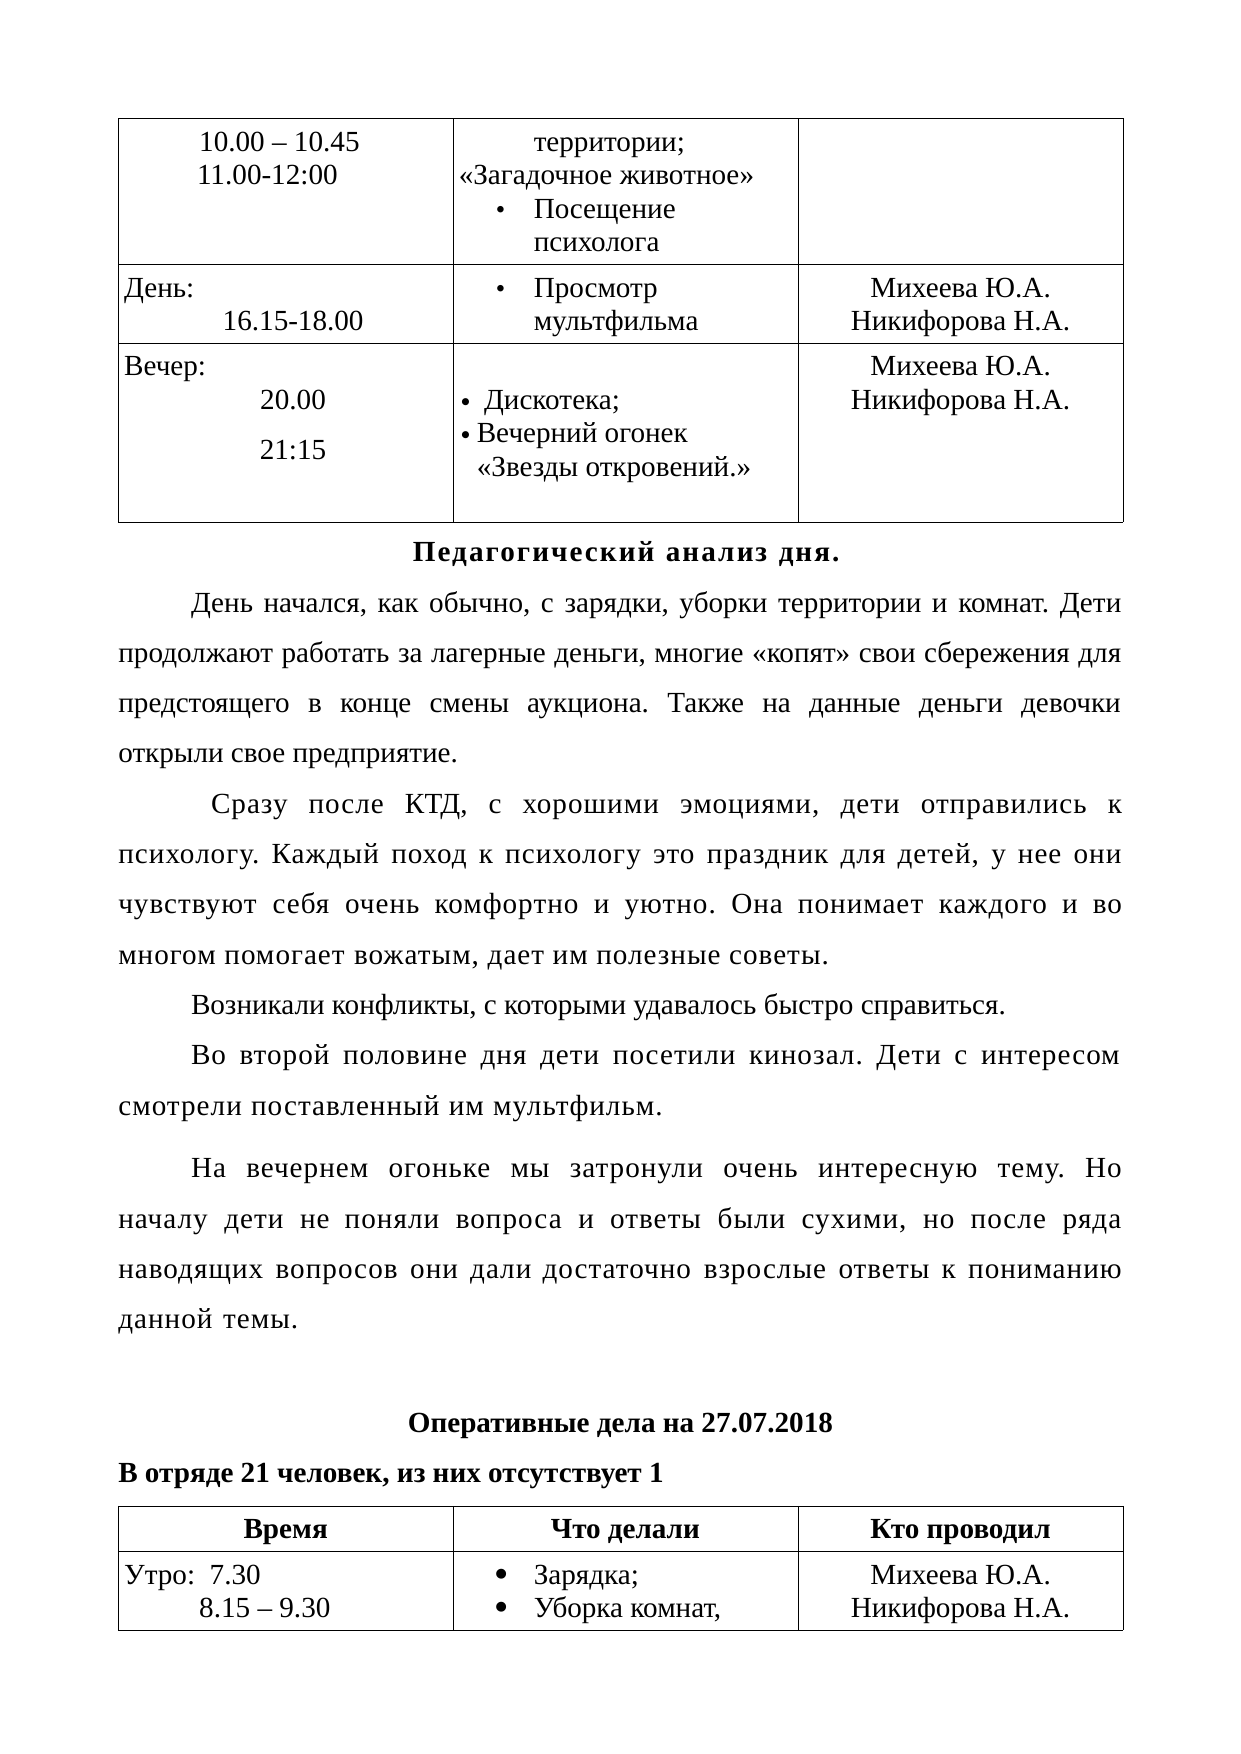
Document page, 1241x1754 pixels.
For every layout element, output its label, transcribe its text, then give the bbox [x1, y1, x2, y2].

table_cell День: 16.15-18.00 [119, 265, 453, 342]
table_cell Зарядка; Уборка комнат, [454, 1552, 798, 1630]
text Оперативные дела на 27.07.2018 [118, 1405, 1122, 1439]
text День начался, как обычно, с зарядки, уборки территории и комнат. Дети продолжают работать за лагерные деньги, многие «копят» свои сбережения для предстоящего в конце смены аукциона. Также на данные деньги девочки открыли свое предприятие. [118, 585, 1122, 769]
table_cell территории; «Загадочное животное» Посещение психолога [454, 119, 798, 264]
text В отряде 21 человек, из них отсутствует 1 [118, 1456, 1122, 1489]
table_cell Михеева Ю.А. Никифорова Н.А. [799, 1552, 1123, 1630]
text Сразу после КТД, с хорошими эмоциями, дети отправились к психологу. Каждый поход к психологу это праздник для детей, у нее они чувствуют себя очень комфортно и уютно. Она понимает каждого и во многом помогает вожатым, дает им полезные советы. [118, 786, 1122, 970]
table_header Кто проводил [799, 1507, 1123, 1551]
table_cell Михеева Ю.А. Никифорова Н.А. [799, 265, 1123, 342]
text На вечернем огоньке мы затронули очень интересную тему. Но началу дети не поняли вопроса и ответы были сухими, но после ряда наводящих вопросов они дали достаточно взрослые ответы к пониманию данной темы. [118, 1151, 1122, 1335]
table_cell Утро: 7.30 8.15 – 9.30 [119, 1552, 453, 1630]
text Педагогический анализ дня. [118, 534, 1122, 568]
table_cell Михеева Ю.А. Никифорова Н.А. [799, 344, 1123, 522]
text Возникали конфликты, с которыми удавалось быстро справиться. [118, 987, 1122, 1021]
table_cell Просмотр мультфильма [454, 265, 798, 342]
table_header Время [119, 1507, 453, 1551]
table_cell Дискотека; Вечерний огонек «Звезды откровений.» [454, 344, 798, 522]
table_header Что делали [454, 1507, 798, 1551]
table_cell Вечер: 20.00 21:15 [119, 344, 453, 522]
table_cell [799, 119, 1123, 264]
table_cell 10.00 – 10.45 11.00-12:00 [119, 119, 453, 264]
text Во второй половине дня дети посетили кинозал. Дети с интересом смотрели поставленный им мультфильм. [118, 1037, 1122, 1121]
